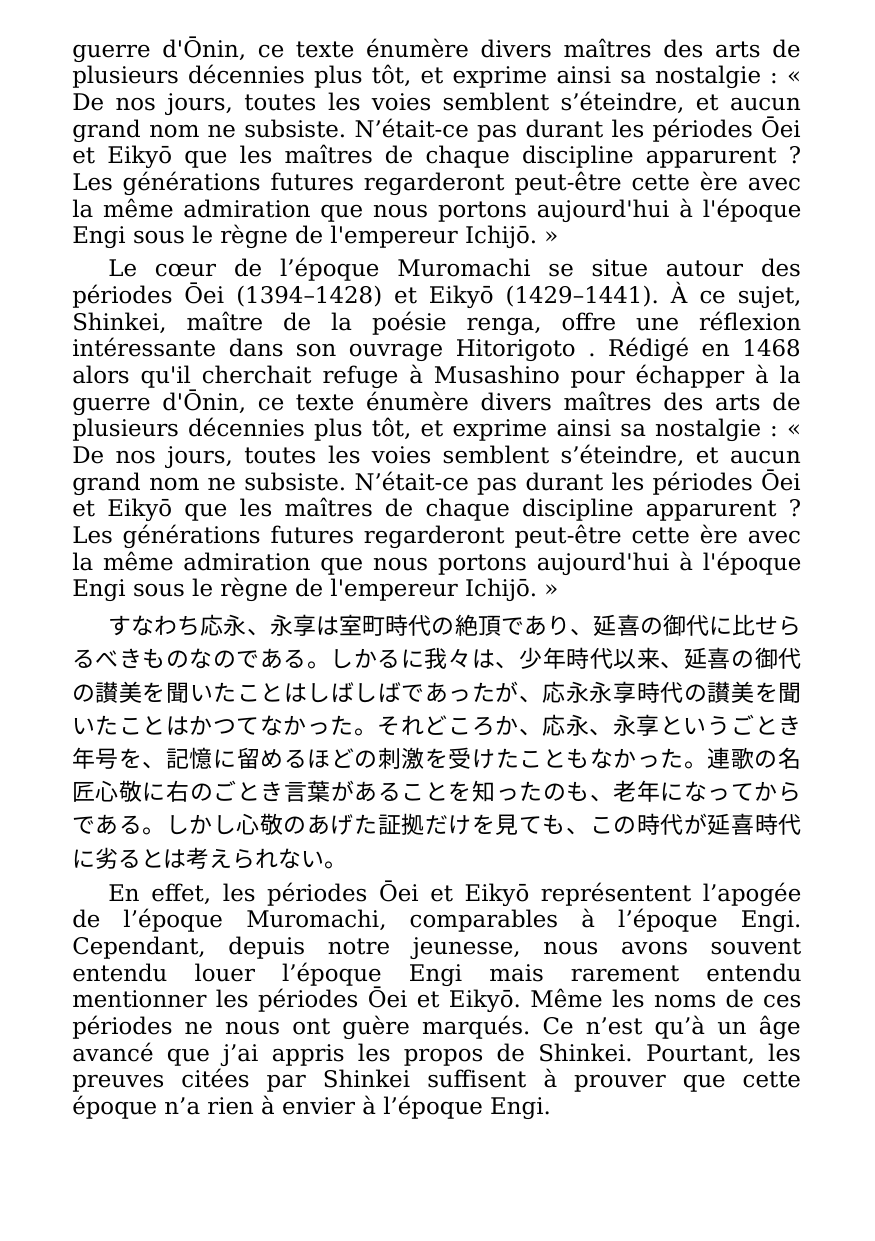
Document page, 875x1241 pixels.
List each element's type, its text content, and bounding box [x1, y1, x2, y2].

text Le cœur de l’époque Muromachi se situe autour des périodes Ōei (1394–1428) et Eikyō (1429–1441). À ce sujet, Shinkei, maître de la poésie renga, offre une réflexion intéressante dans son ouvrage Hitorigoto . Rédigé en 1468 alors qu'il cherchait refuge à Musashino pour échapper à la guerre d'Ōnin, ce texte énumère divers maîtres des arts de plusieurs décennies plus tôt, et exprime ainsi sa nostalgie : « De nos jours, toutes les voies semblent s’éteindre, et aucun grand nom ne subsiste. N’était-ce pas durant les périodes Ōei et Eikyō que les maîtres de chaque discipline apparurent ? Les générations futures regarderont peut-être cette ère avec la même admiration que nous portons aujourd'hui à l'époque Engi sous le règne de l'empereur Ichijō. » [72, 255, 802, 602]
text すなわち応永、永享は室町時代の絶頂であり、延喜の御代に比せらるべきものなのである。しかるに我々は、少年時代以来、延喜の御代の讃美を聞いたことはしばしばであったが、応永永享時代の讃美を聞いたことはかつてなかった。それどころか、応永、永享というごとき年号を、記憶に留めるほどの刺激を受けたこともなかった。連歌の名匠心敬に右のごとき言葉があることを知ったのも、老年になってからである。しかし心敬のあげた証拠だけを見ても、この時代が延喜時代に劣るとは考えられない。 [72, 608, 802, 874]
text guerre d'Ōnin, ce texte énumère divers maîtres des arts de plusieurs décennies plus tôt, et exprime ainsi sa nostalgie : « De nos jours, toutes les voies semblent s’éteindre, et aucun grand nom ne subsiste. N’était-ce pas durant les périodes Ōei et Eikyō que les maîtres de chaque discipline apparurent ? Les générations futures regarderont peut-être cette ère avec la même admiration que nous portons aujourd'hui à l'époque Engi sous le règne de l'empereur Ichijō. » [72, 36, 802, 249]
text En effet, les périodes Ōei et Eikyō représentent l’apogée de l’époque Muromachi, comparables à l’époque Engi. Cependant, depuis notre jeunesse, nous avons souvent entendu louer l’époque Engi mais rarement entendu mentionner les périodes Ōei et Eikyō. Même les noms de ces périodes ne nous ont guère marqués. Ce n’est qu’à un âge avancé que j’ai appris les propos de Shinkei. Pourtant, les preuves citées par Shinkei suffisent à prouver que cette époque n’a rien à envier à l’époque Engi. [72, 880, 802, 1120]
